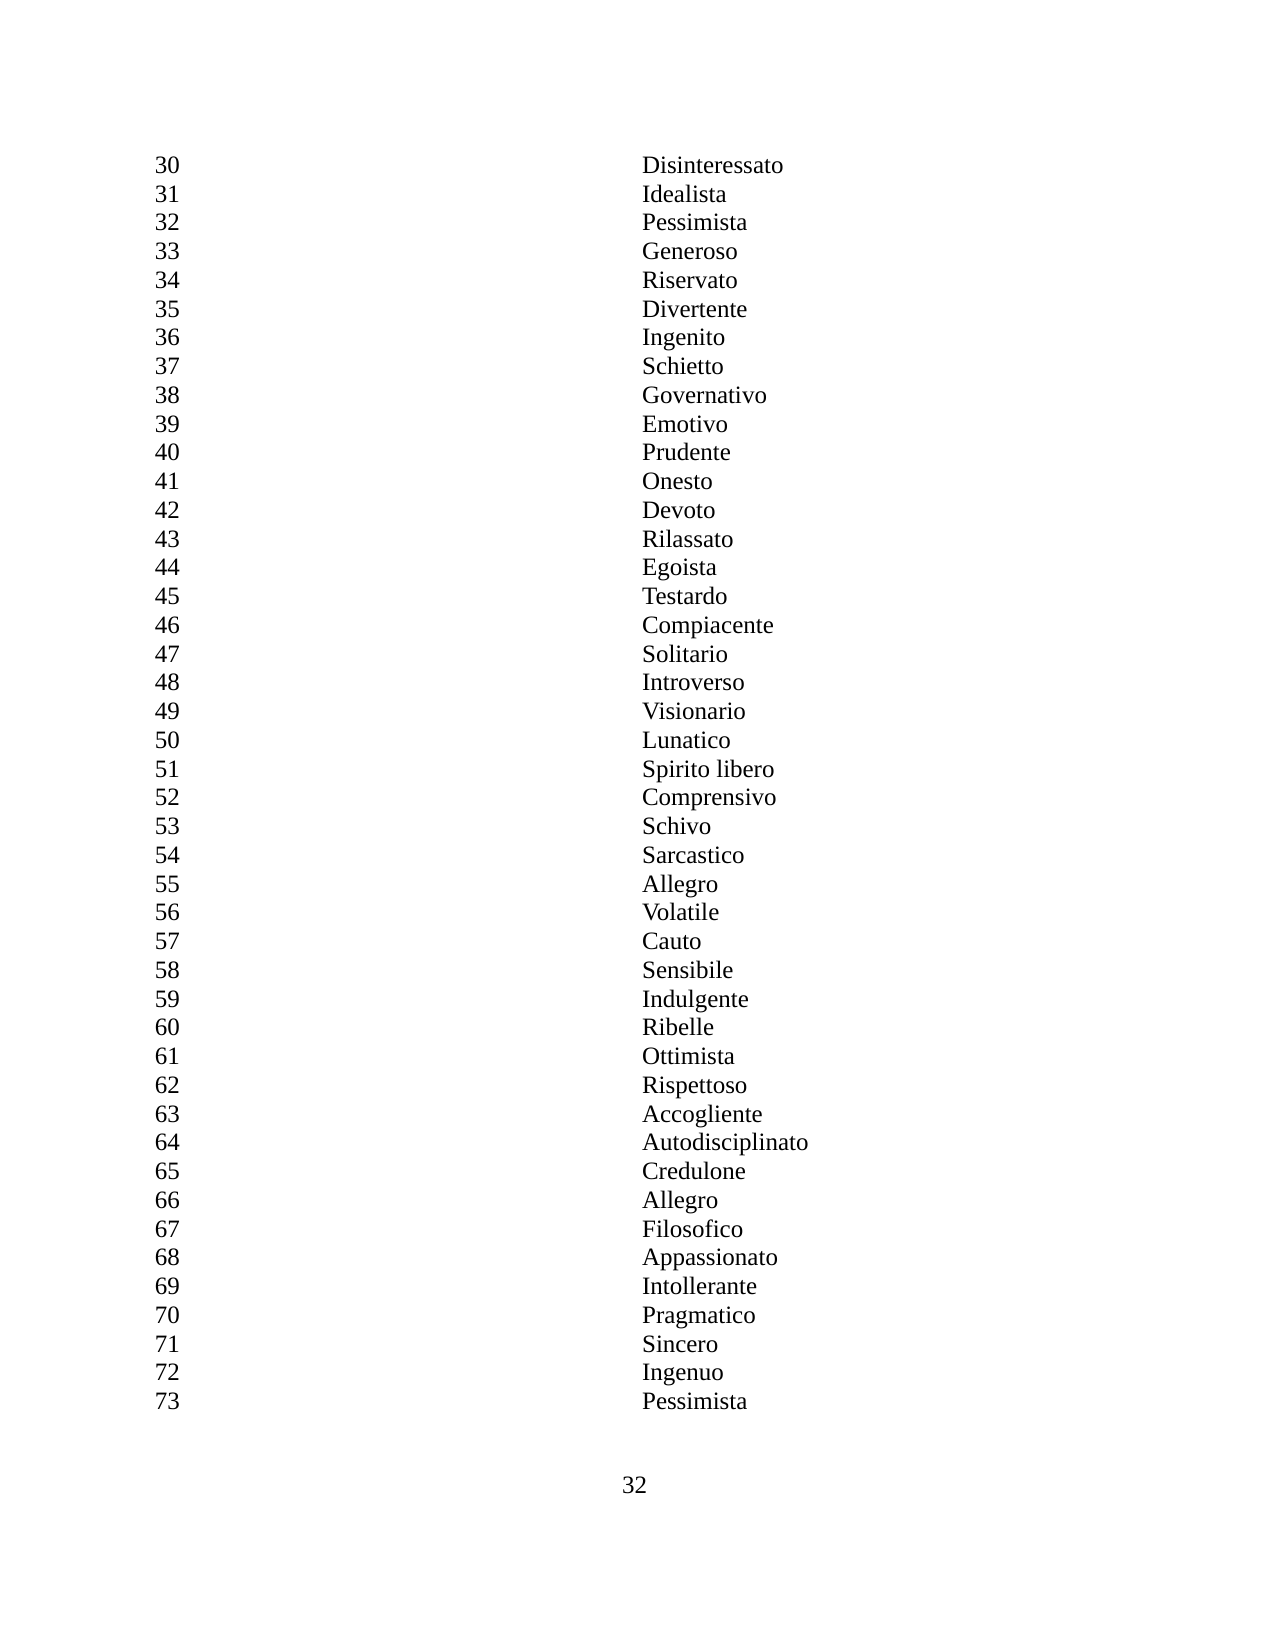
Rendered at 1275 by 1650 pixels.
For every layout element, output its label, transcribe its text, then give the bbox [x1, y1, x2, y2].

table_cell 39 [150, 409, 637, 437]
table_cell Generoso [638, 236, 1125, 265]
table_cell Spirito libero [638, 754, 1125, 782]
table_cell Ribelle [638, 1013, 1125, 1041]
table_cell 64 [150, 1128, 637, 1156]
table_cell Devoto [638, 495, 1125, 524]
table_cell Divertente [638, 294, 1125, 322]
table_cell Allegro [638, 869, 1125, 897]
table_cell Ottimista [638, 1041, 1125, 1070]
table_cell 50 [150, 725, 637, 754]
table_cell 33 [150, 236, 637, 265]
table_cell 31 [150, 179, 637, 207]
table_cell 35 [150, 294, 637, 322]
table_cell 34 [150, 265, 637, 294]
table_cell Idealista [638, 179, 1125, 207]
table_cell Testardo [638, 581, 1125, 610]
table_cell Ingenito [638, 323, 1125, 351]
table_cell 44 [150, 553, 637, 581]
table_cell Allegro [638, 1185, 1125, 1214]
table_cell 59 [150, 984, 637, 1012]
table_cell Introverso [638, 668, 1125, 696]
table_cell 71 [150, 1329, 637, 1357]
table_cell Cauto [638, 926, 1125, 955]
table_cell 41 [150, 466, 637, 495]
table_cell 58 [150, 955, 637, 984]
table_cell 70 [150, 1300, 637, 1329]
table_cell Sincero [638, 1329, 1125, 1357]
table_cell Autodisciplinato [638, 1128, 1125, 1156]
table_cell Lunatico [638, 725, 1125, 754]
table_cell 47 [150, 639, 637, 667]
table_cell 52 [150, 783, 637, 811]
table_cell Pragmatico [638, 1300, 1125, 1329]
table_cell 32 [150, 208, 637, 236]
table_cell 65 [150, 1156, 637, 1185]
table_cell 60 [150, 1013, 637, 1041]
table_cell 66 [150, 1185, 637, 1214]
table_cell 62 [150, 1070, 637, 1099]
table_cell Volatile [638, 898, 1125, 926]
table_cell Pessimista [638, 1386, 1125, 1415]
table_cell Rispettoso [638, 1070, 1125, 1099]
table_cell Rilassato [638, 524, 1125, 552]
table_cell 61 [150, 1041, 637, 1070]
table_cell Visionario [638, 696, 1125, 725]
table_cell Comprensivo [638, 783, 1125, 811]
table_cell 49 [150, 696, 637, 725]
table_cell Governativo [638, 380, 1125, 409]
table_cell 72 [150, 1358, 637, 1386]
table_cell 51 [150, 754, 637, 782]
table_cell Riservato [638, 265, 1125, 294]
table_cell 45 [150, 581, 637, 610]
table_cell Egoista [638, 553, 1125, 581]
table_cell Appassionato [638, 1243, 1125, 1271]
table_cell 38 [150, 380, 637, 409]
table_cell 36 [150, 323, 637, 351]
table_cell Pessimista [638, 208, 1125, 236]
table_cell 48 [150, 668, 637, 696]
table_cell Ingenuo [638, 1358, 1125, 1386]
table_cell Onesto [638, 466, 1125, 495]
table_cell 63 [150, 1099, 637, 1127]
table_cell 57 [150, 926, 637, 955]
table_cell 54 [150, 840, 637, 869]
table_cell 73 [150, 1386, 637, 1415]
table_cell 30 [150, 150, 637, 179]
table_cell Disinteressato [638, 150, 1125, 179]
table_cell Intollerante [638, 1271, 1125, 1300]
table_cell Compiacente [638, 610, 1125, 639]
table_cell Indulgente [638, 984, 1125, 1012]
table_cell 40 [150, 438, 637, 466]
table_cell Solitario [638, 639, 1125, 667]
table_cell 69 [150, 1271, 637, 1300]
table_cell 55 [150, 869, 637, 897]
table_cell 67 [150, 1214, 637, 1242]
table_cell Accogliente [638, 1099, 1125, 1127]
table_cell Credulone [638, 1156, 1125, 1185]
table_cell Sarcastico [638, 840, 1125, 869]
table_cell Emotivo [638, 409, 1125, 437]
table_cell Schietto [638, 351, 1125, 380]
table_cell 56 [150, 898, 637, 926]
table_cell 53 [150, 811, 637, 840]
table_cell 43 [150, 524, 637, 552]
table_cell 46 [150, 610, 637, 639]
table_cell 42 [150, 495, 637, 524]
table_cell Sensibile [638, 955, 1125, 984]
table_cell Filosofico [638, 1214, 1125, 1242]
table_cell 37 [150, 351, 637, 380]
table_cell 68 [150, 1243, 637, 1271]
table_cell Schivo [638, 811, 1125, 840]
table_cell Prudente [638, 438, 1125, 466]
